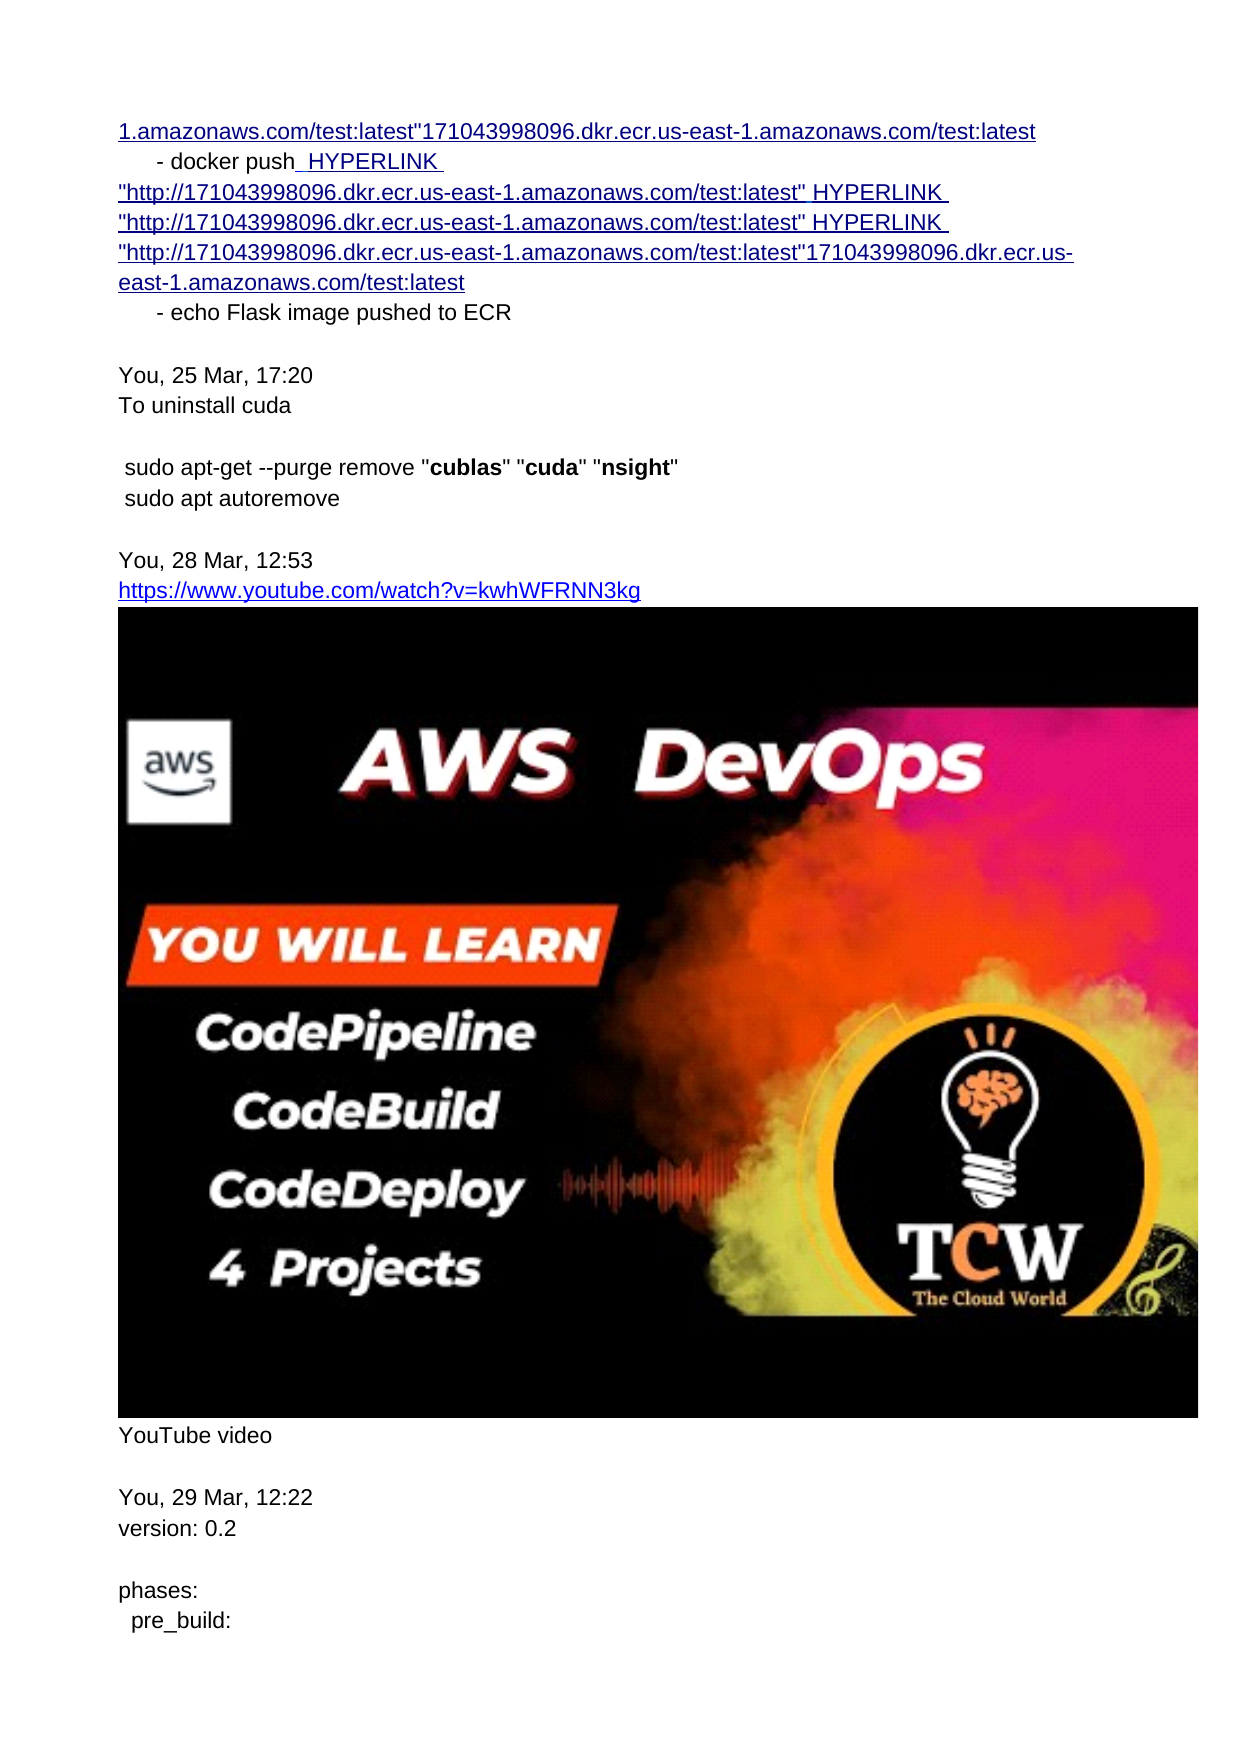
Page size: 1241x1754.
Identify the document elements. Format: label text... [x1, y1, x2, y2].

text 1.amazonaws.com/test:latest"171043998096.dkr.ecr.us-east-1.amazonaws.com/test:latest [118, 118, 1122, 144]
text - echo Flask image pushed to ECR [118, 299, 1122, 326]
text YouTube video [118, 1422, 1122, 1448]
text You, 25 Mar, 17:20 [118, 362, 1122, 388]
text pre_build: [118, 1607, 1122, 1633]
text To uninstall cuda [118, 392, 1122, 418]
text phases: [118, 1577, 1122, 1603]
text You, 28 Mar, 12:53 [118, 547, 1122, 573]
text https://www.youtube.com/watch?v=kwhWFRNN3kg [118, 577, 1122, 603]
text - docker push HYPERLINK "http://171043998096.dkr.ecr.us-east-1.amazonaws.com/test:latest" HYPERLINK "http://171043998096.dkr.ecr.us-east-1.amazonaws.com/test:latest" HYPERLINK "http://171043998096.dkr.ecr.us-east-1.amazonaws.com/test:latest"171043998096.dkr.ecr.us-east-1.amazonaws.com/test:latest [118, 148, 1122, 296]
text version: 0.2 [118, 1514, 1122, 1541]
text sudo apt-get --purge remove "cublas" "cuda" "nsight" [118, 454, 1122, 481]
text sudo apt autoremove [118, 484, 1122, 511]
text You, 29 Mar, 12:22 [118, 1484, 1122, 1511]
